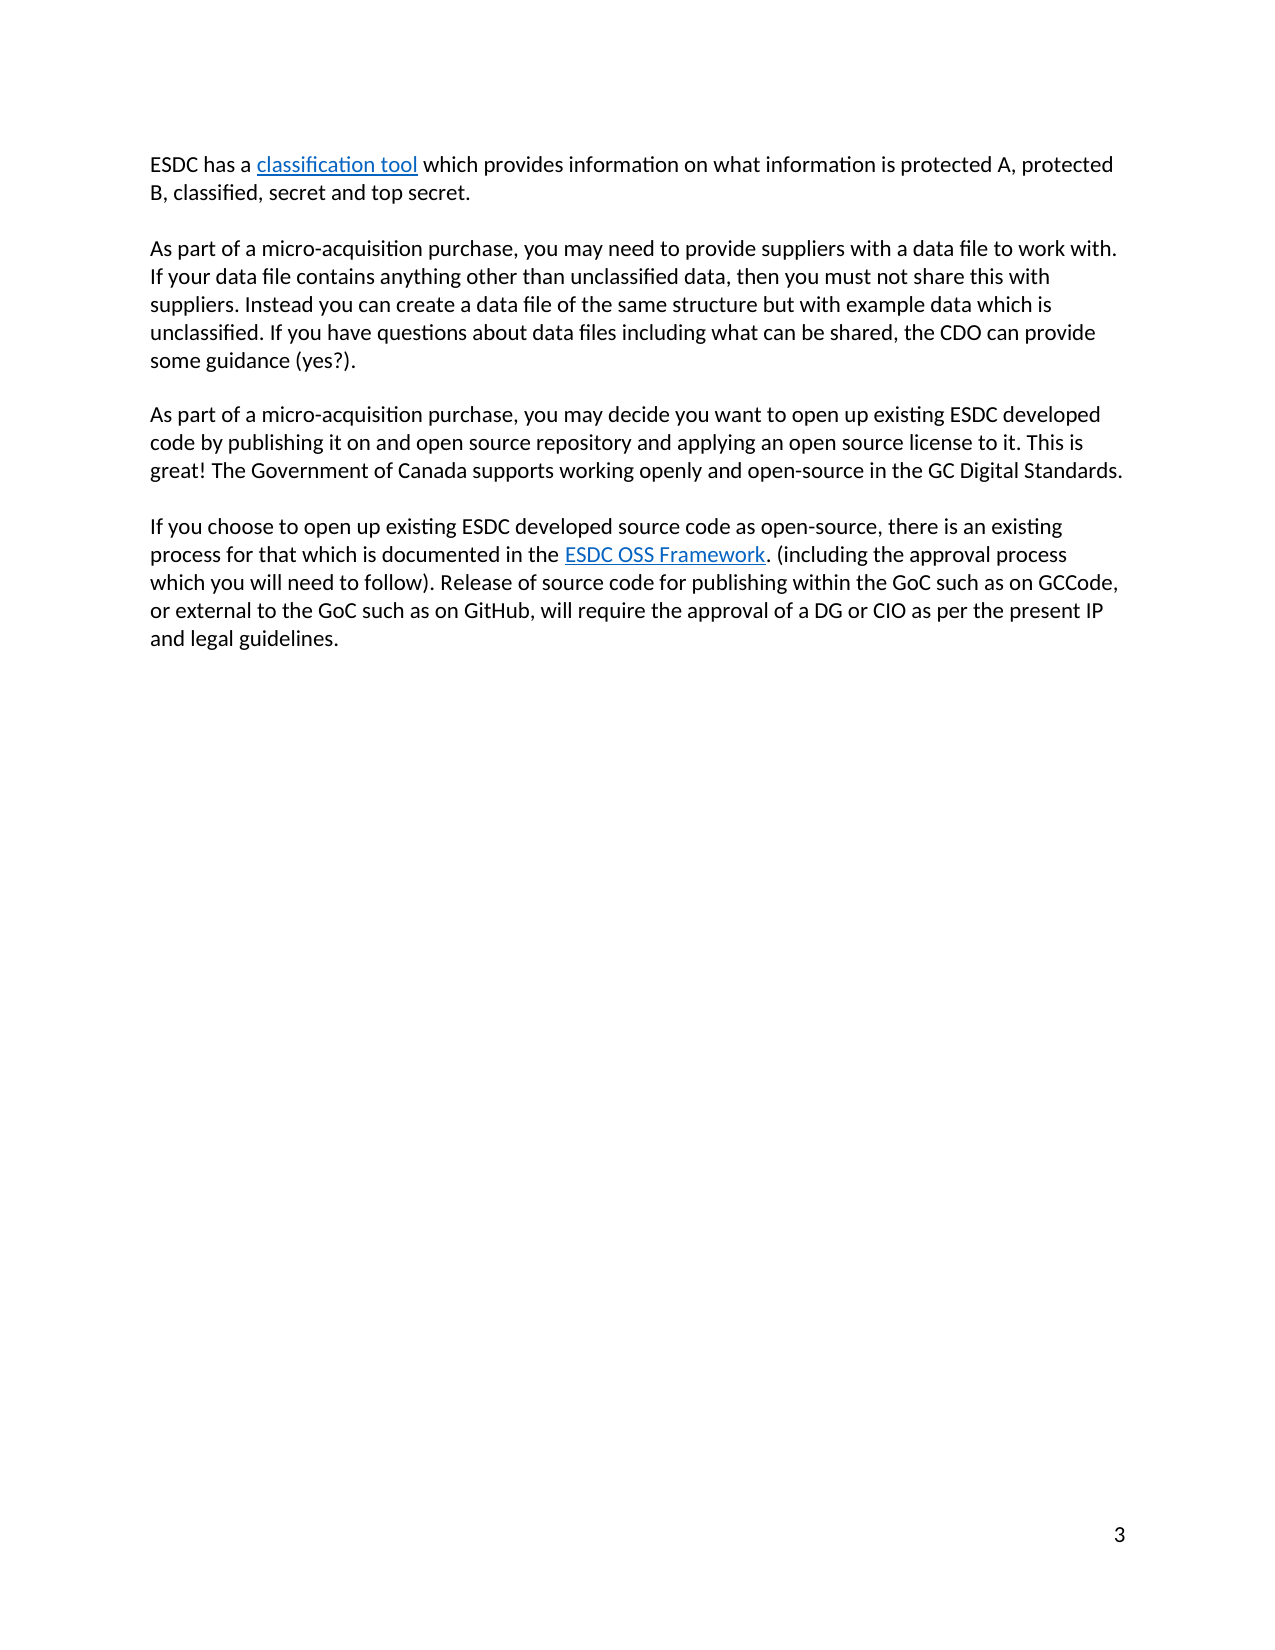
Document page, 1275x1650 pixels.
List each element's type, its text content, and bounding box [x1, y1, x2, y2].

text As part of a micro-acquisition purchase, you may need to provide suppliers with a data file to work with. If your data file contains anything other than unclassified data, then you must not share this with suppliers. Instead you can create a data file of the same structure but with example data which is unclassified. If you have questions about data files including what can be shared, the CDO can provide some guidance (yes?). [150, 234, 1125, 374]
text As part of a micro-acquisition purchase, you may decide you want to open up existing ESDC developed code by publishing it on and open source repository and applying an open source license to it. This is great! The Government of Canada supports working openly and open-source in the GC Digital Standards. [150, 400, 1125, 512]
text ESDC has a classification tool which provides information on what information is protected A, protected B, classified, secret and top secret. [150, 150, 1125, 234]
text If you choose to open up existing ESDC developed source code as open-source, there is an existing process for that which is documented in the ESDC OSS Framework. (including the approval process which you will need to follow). Release of source code for publishing within the GoC such as on GCCode, or external to the GoC such as on GitHub, will require the approval of a DG or CIO as per the present IP and legal guidelines. [150, 512, 1125, 652]
